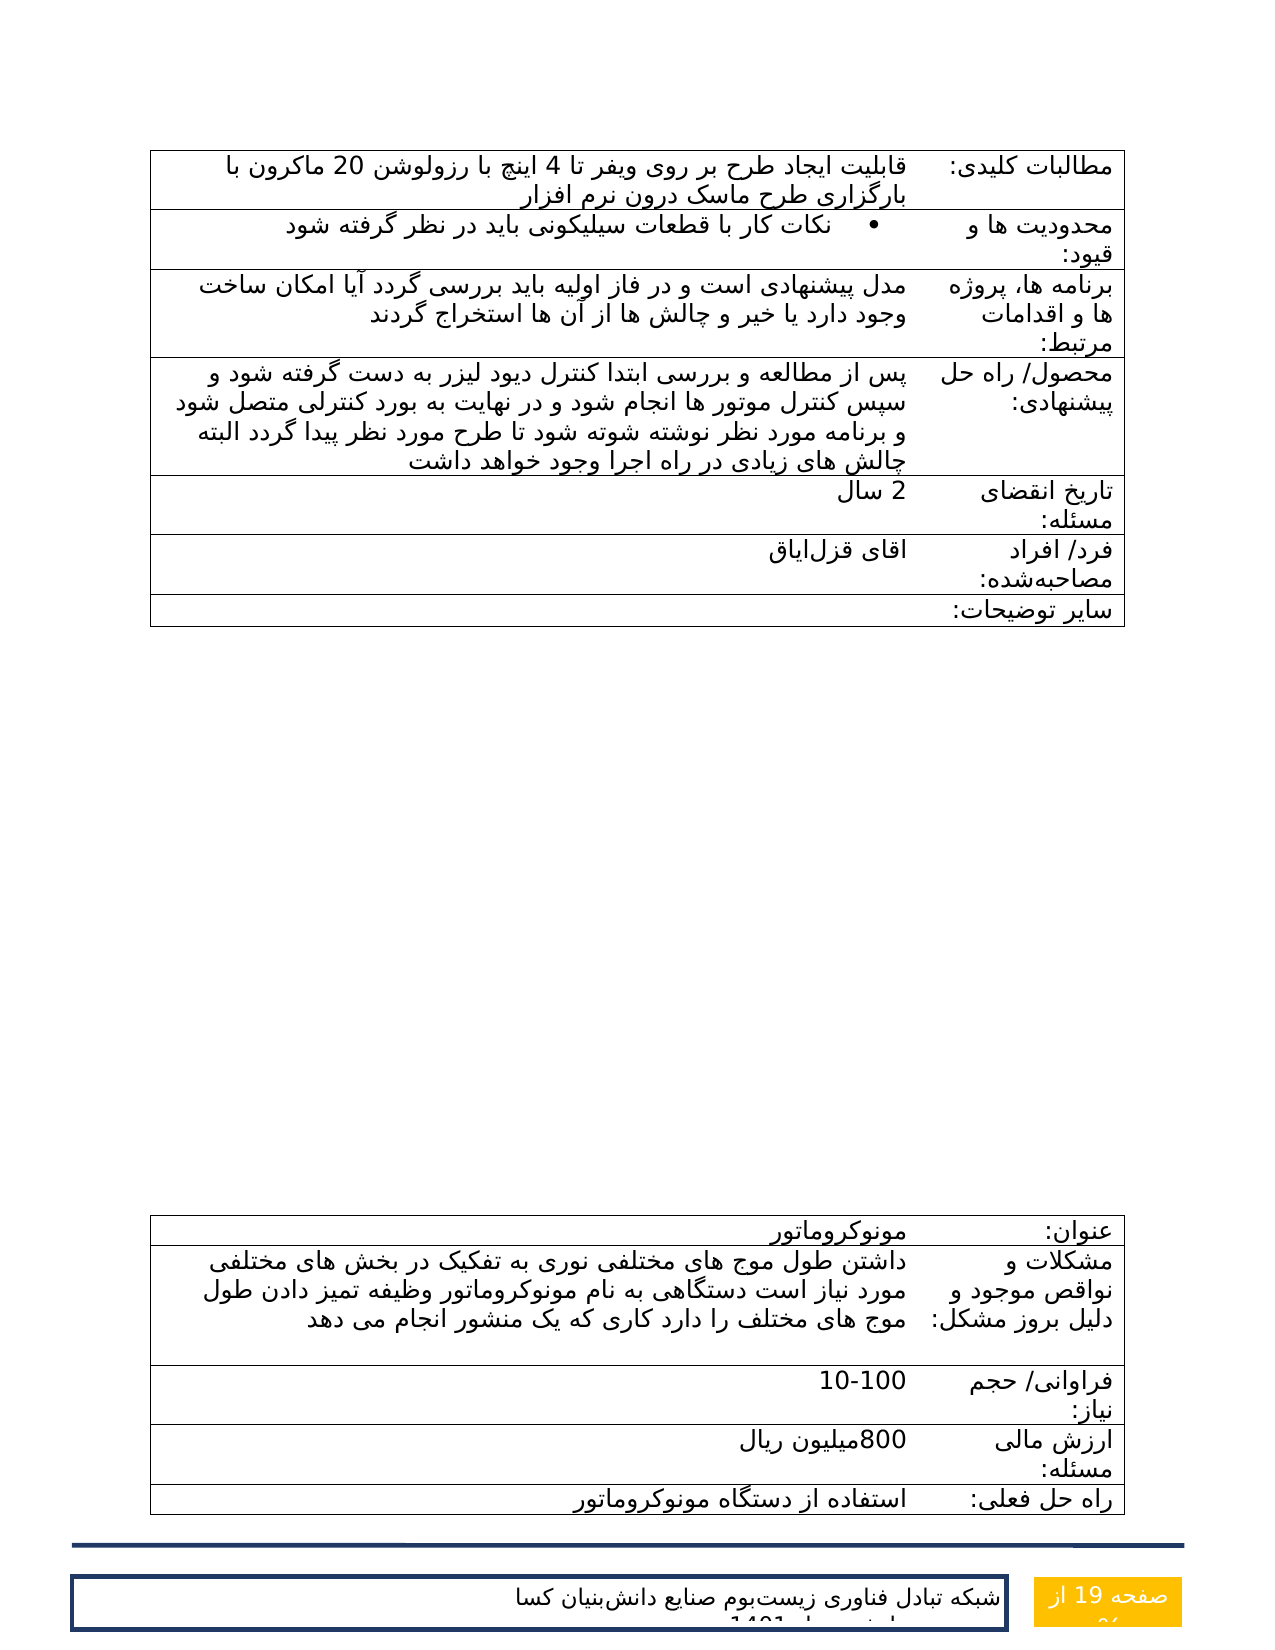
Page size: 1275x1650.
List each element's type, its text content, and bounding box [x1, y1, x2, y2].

table_cell فراوانی/ حجم نیاز: [918, 1366, 1124, 1424]
table_cell مطالبات کلیدی: [918, 151, 1124, 209]
table_cell [151, 595, 918, 626]
table_cell 800میلیون ریال [151, 1425, 918, 1484]
table_cell اقای قزل‌ایاق [151, 535, 918, 594]
table_header مونوکروماتور [151, 1216, 918, 1245]
table_cell داشتن طول موج های مختلفی نوری به تفکیک در بخش های مختلفی مورد نیاز است دستگاهی به نام مونوکروماتور وظیفه تمیز دادن طول موج های مختلف را دارد کاری که یک منشور انجام می دهد [151, 1246, 918, 1365]
table_cell برنامه ها، پروژه ها و اقدامات مرتبط: [918, 270, 1124, 357]
table_cell قابلیت ایجاد طرح بر روی ویفر تا 4 اینچ با رزولوشن 20 ماکرون با بارگزاری طرح ماسک درون نرم افزار [151, 151, 918, 209]
table_cell فرد/ افراد مصاحبه‌شده: [918, 535, 1124, 594]
table_cell ارزش مالی مسئله: [918, 1425, 1124, 1484]
table_cell 2 سال [151, 476, 918, 534]
table_cell محدودیت ها و قیود: [918, 210, 1124, 269]
table_cell نکات کار با قطعات سیلیکونی باید در نظر گرفته شود [151, 210, 918, 269]
table_header عنوان: [918, 1216, 1124, 1245]
table_cell تاریخ انقضای مسئله: [918, 476, 1124, 534]
table_cell مشکلات و نواقص موجود و دلیل بروز مشکل: [918, 1246, 1124, 1365]
table_cell راه حل فعلی: [918, 1485, 1124, 1514]
table_cell محصول/ راه حل پیشنهادی: [918, 358, 1124, 475]
table_cell مدل پیشنهادی است و در فاز اولیه باید بررسی گردد آیا امکان ساخت وجود دارد یا خیر و چالش ها از آن ها استخراج گردند [151, 270, 918, 357]
table_cell سایر توضیحات: [918, 595, 1124, 626]
table_cell 10-100 [151, 1366, 918, 1424]
table_cell استفاده از دستگاه مونوکروماتور [151, 1485, 918, 1514]
table_cell پس از مطالعه و بررسی ابتدا کنترل دیود لیزر به دست گرفته شود و سپس کنترل موتور ها انجام شود و در نهایت به بورد کنترلی متصل شود و برنامه مورد نظر نوشته شوته شود تا طرح مورد نظر پیدا گردد البته چالش های زیادی در راه اجرا وجود خواهد داشت [151, 358, 918, 475]
